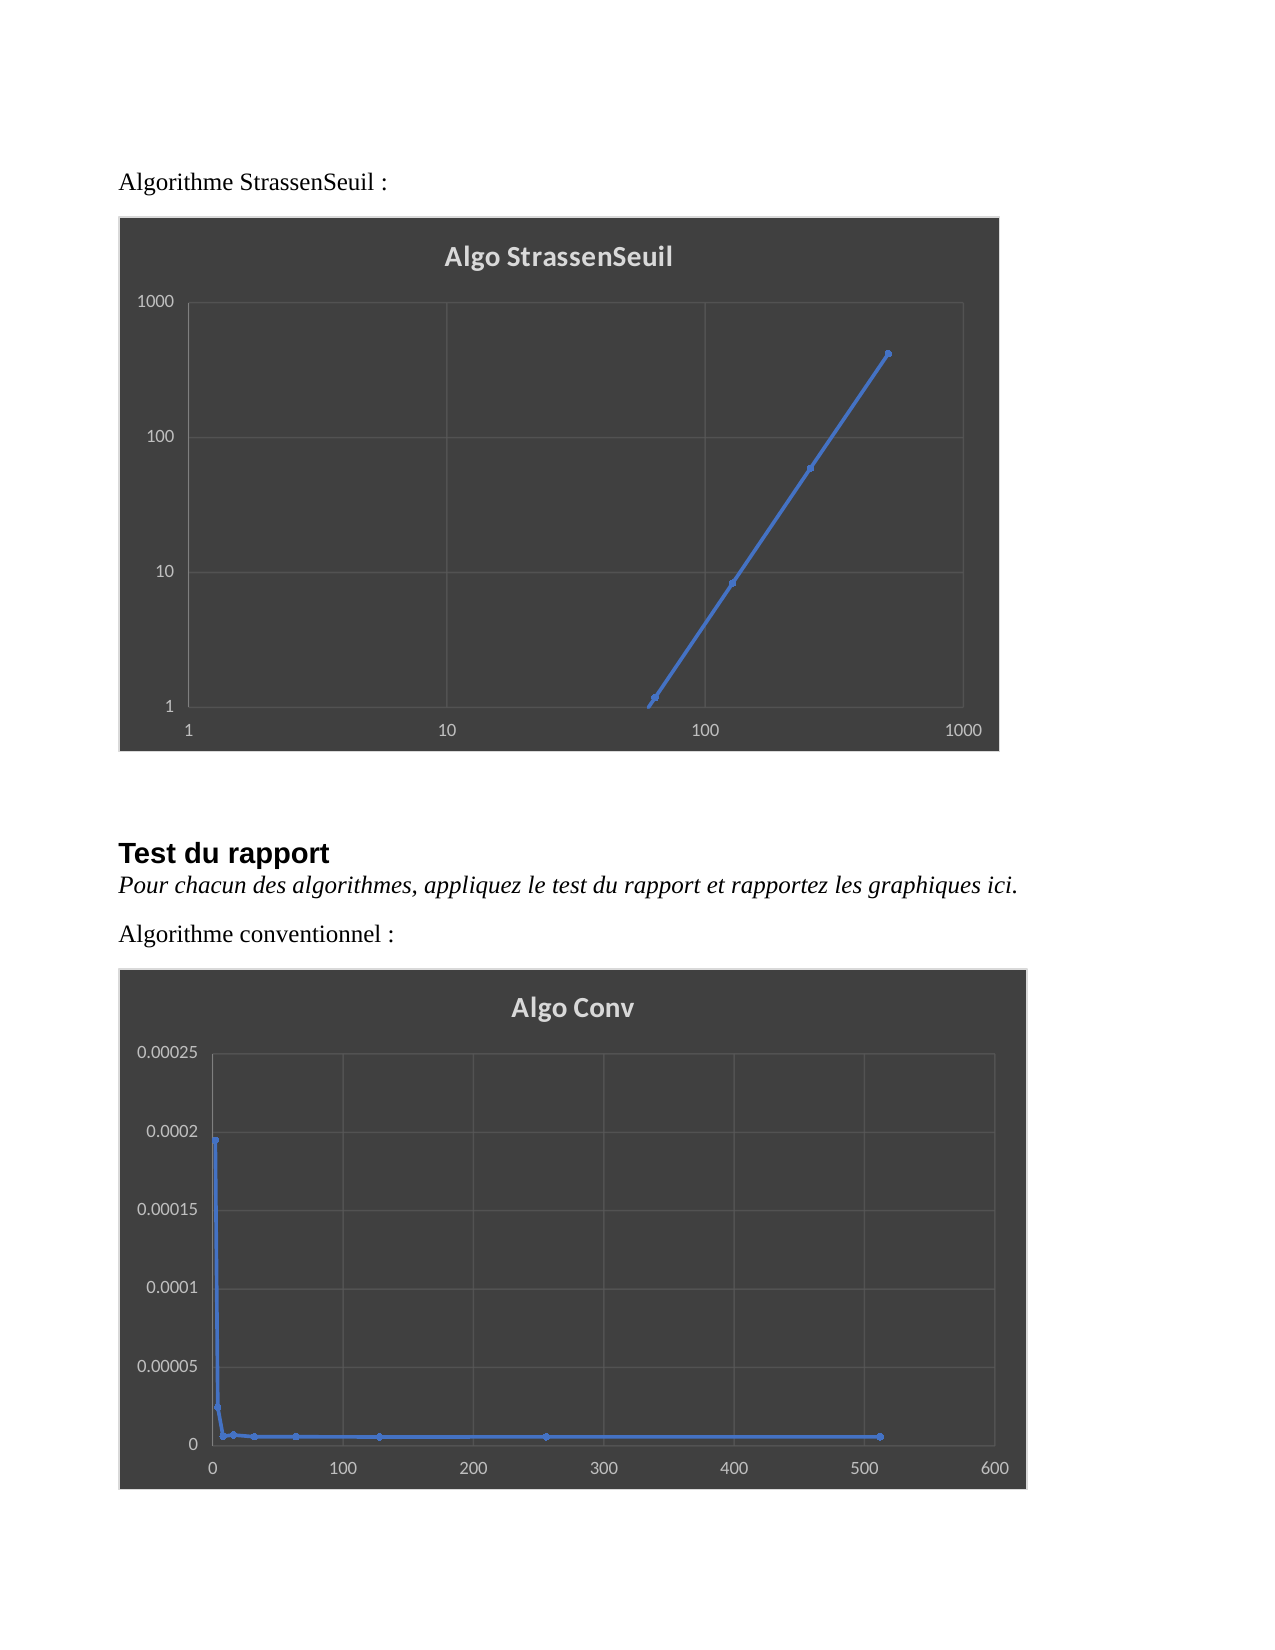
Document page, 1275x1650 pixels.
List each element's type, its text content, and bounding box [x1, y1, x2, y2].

text Algorithme StrassenSeuil : [118, 167, 1157, 196]
text Algorithme conventionnel : [118, 919, 1157, 948]
text Pour chacun des algorithmes, appliquez le test du rapport et rapportez les graphiques ici. [118, 870, 1157, 899]
subtitle Test du rapport [118, 836, 1157, 870]
